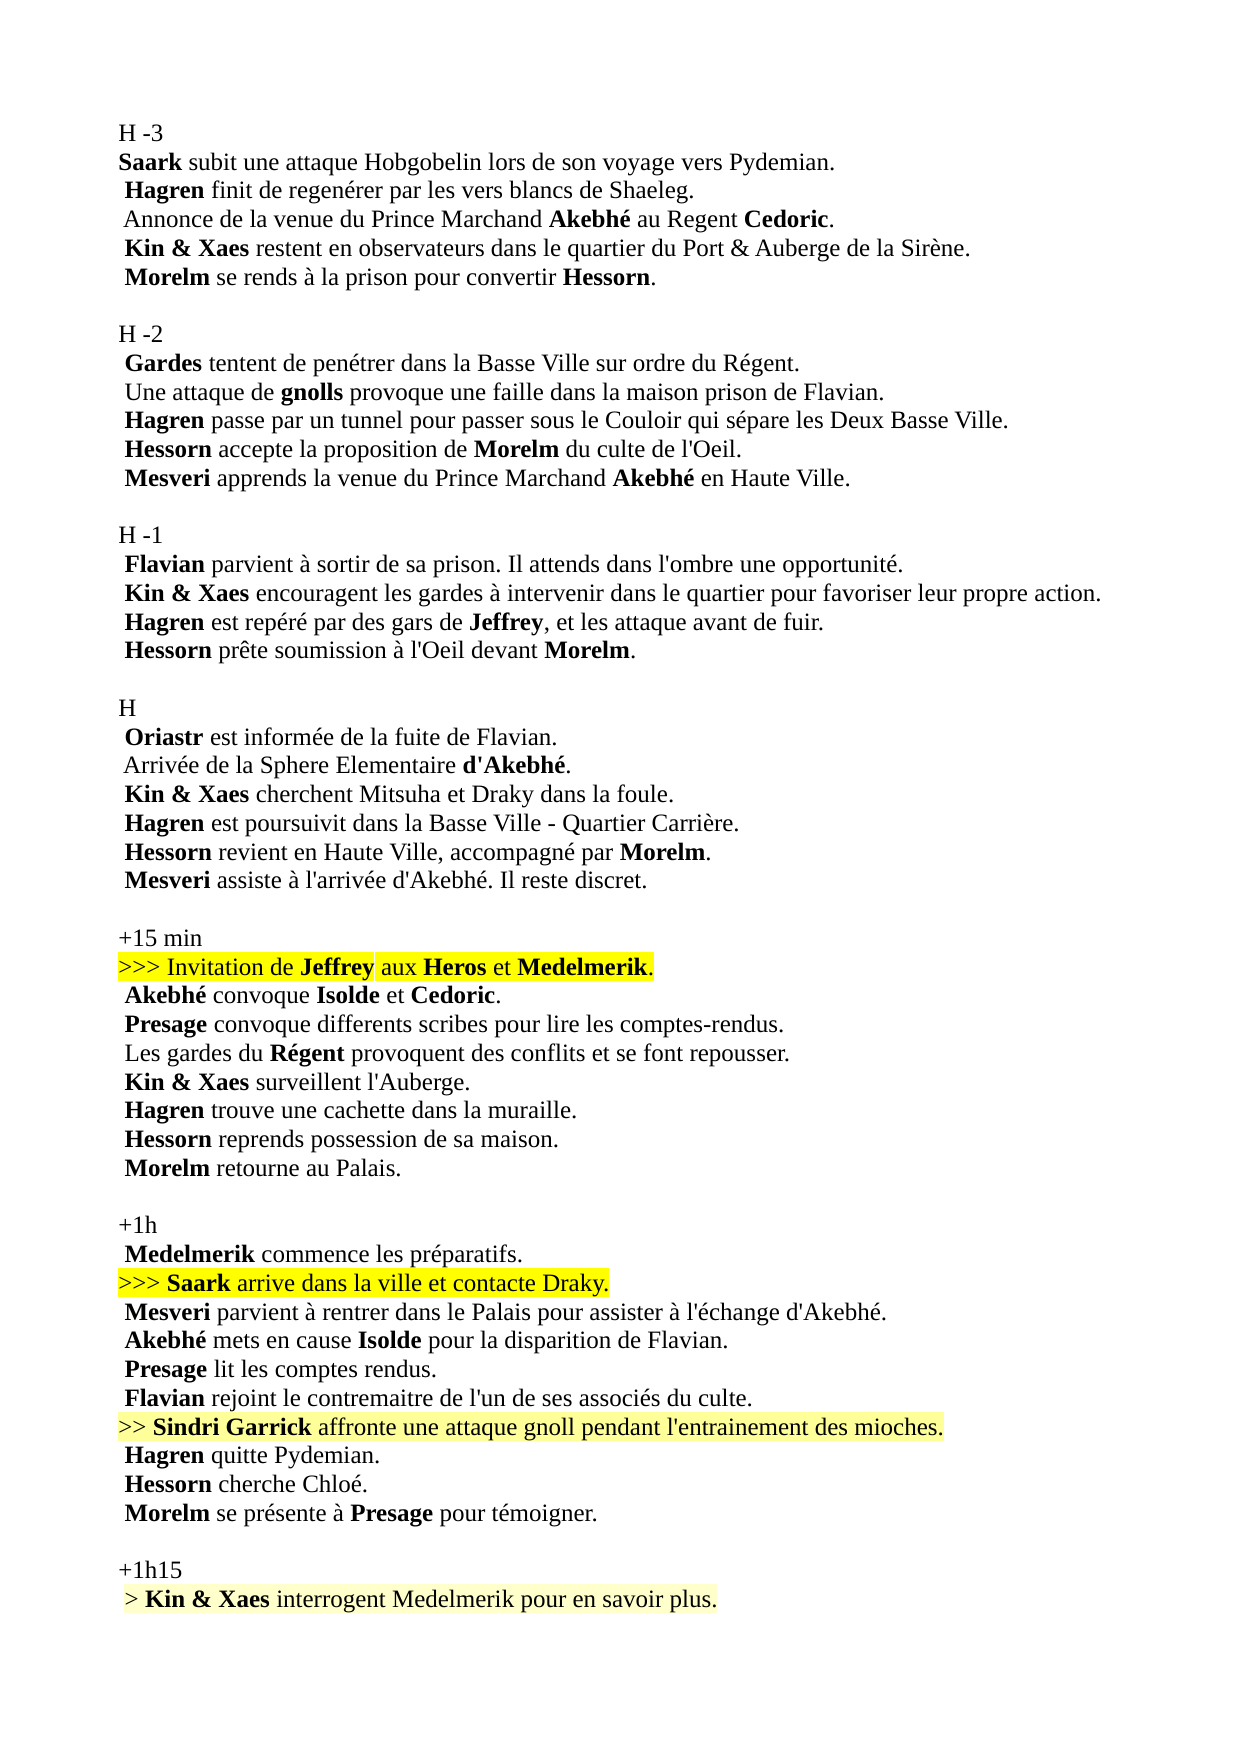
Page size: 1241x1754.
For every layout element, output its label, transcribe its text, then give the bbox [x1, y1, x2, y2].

text >>> Saark arrive dans la ville et contacte Draky. [118, 1268, 1122, 1297]
text H -3 [118, 118, 1122, 147]
text Hagren quitte Pydemian. [118, 1441, 1122, 1469]
text Medelmerik commence les préparatifs. [118, 1239, 1122, 1268]
text > Kin & Xaes interrogent Medelmerik pour en savoir plus. [118, 1584, 1122, 1613]
text Hessorn revient en Haute Ville, accompagné par Morelm. [118, 837, 1122, 866]
text Morelm retourne au Palais. [118, 1153, 1122, 1182]
text Arrivée de la Sphere Elementaire d'Akebhé. [118, 751, 1122, 779]
text Kin & Xaes encouragent les gardes à intervenir dans le quartier pour favoriser leur propre action. [118, 578, 1122, 607]
text Kin & Xaes cherchent Mitsuha et Draky dans la foule. [118, 779, 1122, 808]
text >> Sindri Garrick affronte une attaque gnoll pendant l'entrainement des mioches. [118, 1412, 1122, 1441]
text Hagren trouve une cachette dans la muraille. [118, 1096, 1122, 1124]
text Akebhé mets en cause Isolde pour la disparition de Flavian. [118, 1326, 1122, 1354]
text Presage convoque differents scribes pour lire les comptes-rendus. [118, 1009, 1122, 1038]
text Annonce de la venue du Prince Marchand Akebhé au Regent Cedoric. [118, 204, 1122, 233]
text Hessorn prête soumission à l'Oeil devant Morelm. [118, 636, 1122, 664]
text H -1 [118, 521, 1122, 549]
text Hessorn accepte la proposition de Morelm du culte de l'Oeil. [118, 434, 1122, 463]
text H [118, 693, 1122, 722]
text Flavian parvient à sortir de sa prison. Il attends dans l'ombre une opportunité. [118, 549, 1122, 578]
text H -2 [118, 319, 1122, 348]
text +1h15 [118, 1556, 1122, 1584]
text Mesveri assiste à l'arrivée d'Akebhé. Il reste discret. [118, 866, 1122, 894]
text +15 min [118, 923, 1122, 952]
text Hagren est poursuivit dans la Basse Ville - Quartier Carrière. [118, 808, 1122, 837]
text Hessorn reprends possession de sa maison. [118, 1124, 1122, 1153]
text Morelm se présente à Presage pour témoigner. [118, 1498, 1122, 1527]
text Hagren finit de regenérer par les vers blancs de Shaeleg. [118, 176, 1122, 204]
text Oriastr est informée de la fuite de Flavian. [118, 722, 1122, 751]
text Morelm se rends à la prison pour convertir Hessorn. [118, 262, 1122, 291]
text Mesveri parvient à rentrer dans le Palais pour assister à l'échange d'Akebhé. [118, 1297, 1122, 1326]
text Kin & Xaes restent en observateurs dans le quartier du Port & Auberge de la Sirène. [118, 233, 1122, 262]
text Akebhé convoque Isolde et Cedoric. [118, 981, 1122, 1009]
text Gardes tentent de penétrer dans la Basse Ville sur ordre du Régent. [118, 348, 1122, 377]
text +1h [118, 1211, 1122, 1239]
text Kin & Xaes surveillent l'Auberge. [118, 1067, 1122, 1096]
text Les gardes du Régent provoquent des conflits et se font repousser. [118, 1038, 1122, 1067]
text Flavian rejoint le contremaitre de l'un de ses associés du culte. [118, 1383, 1122, 1412]
text >>> Invitation de Jeffrey aux Heros et Medelmerik. [118, 952, 1122, 981]
text Hessorn cherche Chloé. [118, 1469, 1122, 1498]
text Hagren est repéré par des gars de Jeffrey, et les attaque avant de fuir. [118, 607, 1122, 636]
text Hagren passe par un tunnel pour passer sous le Couloir qui sépare les Deux Basse Ville. [118, 406, 1122, 434]
text Une attaque de gnolls provoque une faille dans la maison prison de Flavian. [118, 377, 1122, 406]
text Saark subit une attaque Hobgobelin lors de son voyage vers Pydemian. [118, 147, 1122, 176]
text Presage lit les comptes rendus. [118, 1354, 1122, 1383]
text Mesveri apprends la venue du Prince Marchand Akebhé en Haute Ville. [118, 463, 1122, 492]
